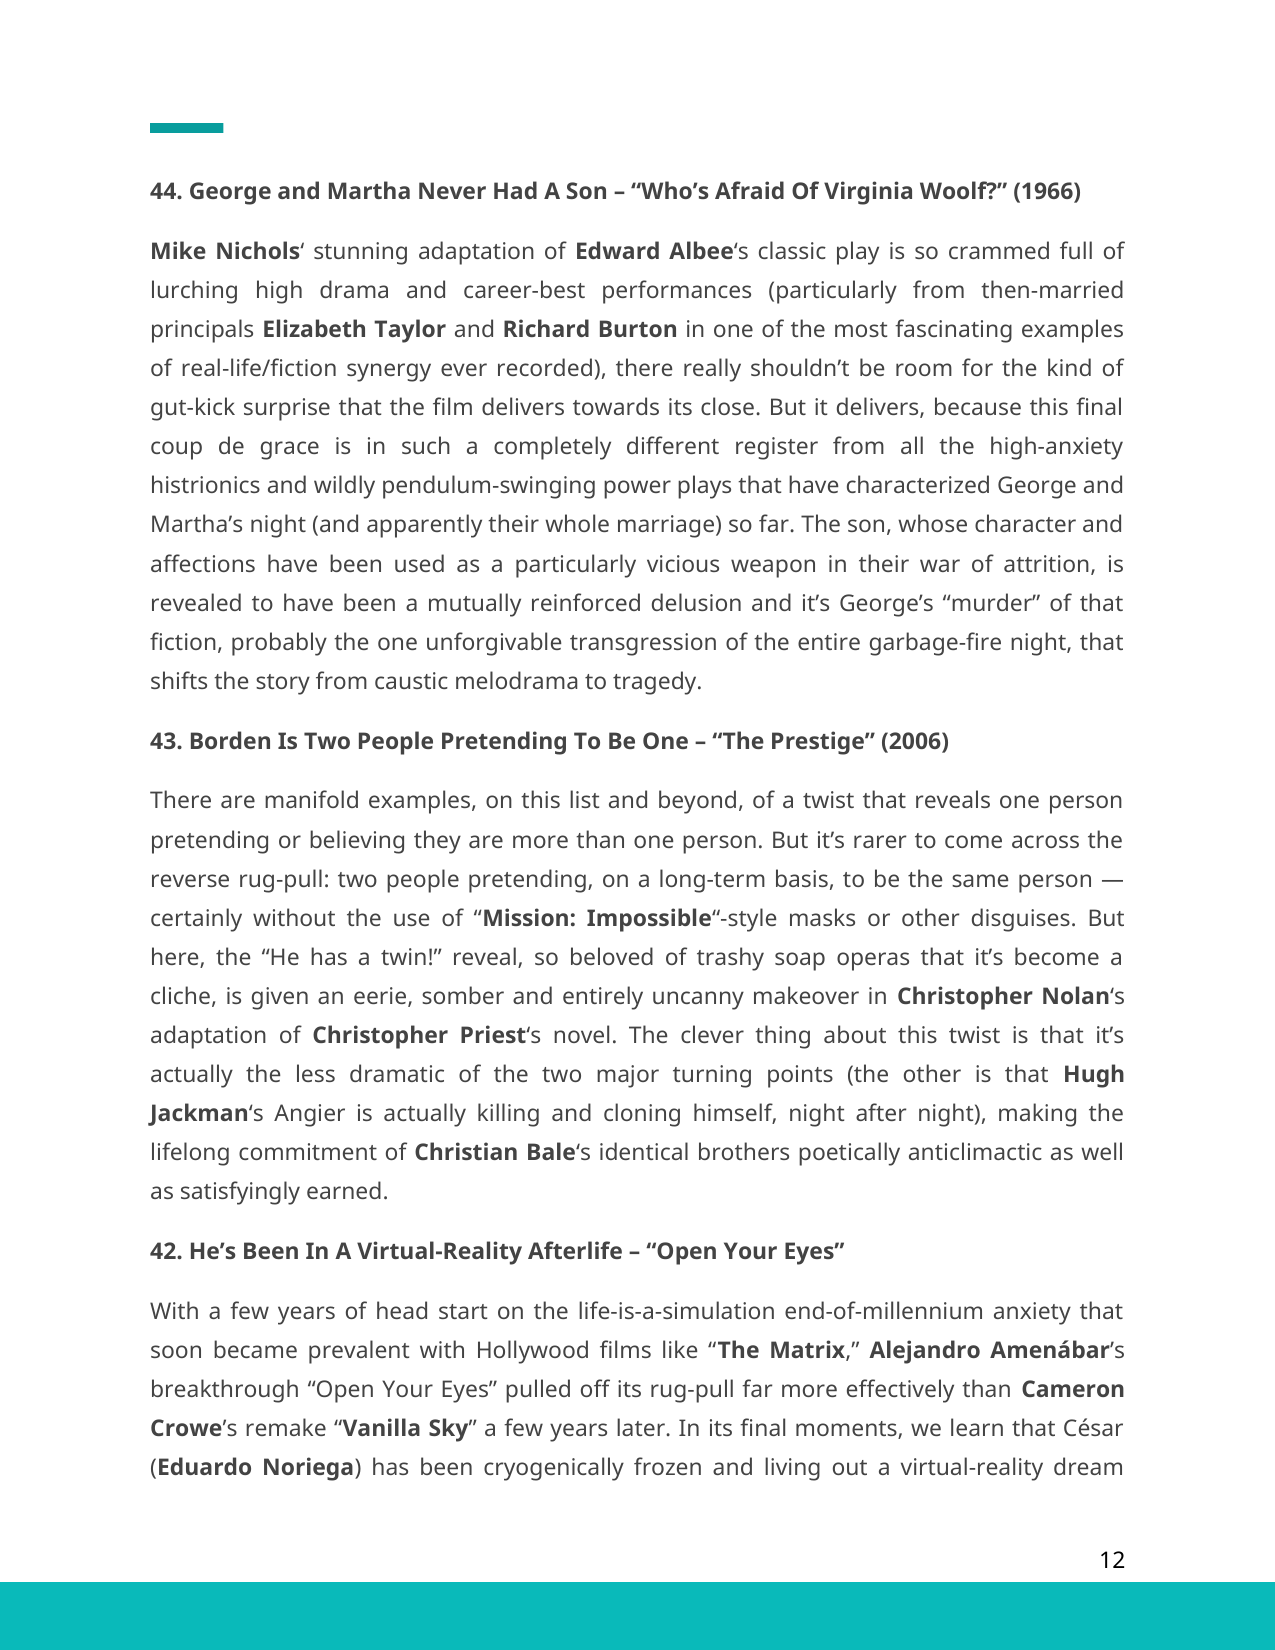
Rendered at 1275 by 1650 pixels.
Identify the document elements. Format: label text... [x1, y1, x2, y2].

picture [150, 123, 224, 133]
picture [0, 1582, 1275, 1650]
text With a few years of head start on the life-is-a-simulation end-of-millennium anxiety that soon became prevalent with Hollywood films like “The Matrix,” Alejandro Amenábar’s breakthrough “Open Your Eyes” pulled off its rug-pull far more effectively than Cameron Crowe’s remake “Vanilla Sky” a few years later. In its final moments, we learn that César (Eduardo Noriega) has been cryogenically frozen and living out a virtual-reality dream [150, 1295, 1125, 1482]
text 43. Borden Is Two People Pretending To Be One – “The Prestige” (2006) [150, 724, 1125, 756]
text 42. He’s Been In A Virtual-Reality Afterlife – “Open Your Eyes” [150, 1235, 1125, 1266]
text 44. George and Martha Never Had A Son – “Who’s Afraid Of Virginia Woolf?” (1966) [150, 175, 1125, 206]
text There are manifold examples, on this list and beyond, of a twist that reveals one person pretending or believing they are more than one person. But it’s rarer to come across the reverse rug-pull: two people pretending, on a long-term basis, to be the same person — certainly without the use of “Mission: Impossible“-style masks or other disguises. But here, the “He has a twin!” reveal, so beloved of trashy soap operas that it’s become a cliche, is given an eerie, somber and entirely uncanny makeover in Christopher Nolan‘s adaptation of Christopher Priest‘s novel. The clever thing about this twist is that it’s actually the less dramatic of the two major turning points (the other is that Hugh Jackman‘s Angier is actually killing and cloning himself, night after night), making the lifelong commitment of Christian Bale‘s identical brothers poetically anticlimactic as well as satisfyingly earned. [150, 784, 1125, 1206]
text Mike Nichols‘ stunning adaptation of Edward Albee‘s classic play is so crammed full of lurching high drama and career-best performances (particularly from then-married principals Elizabeth Taylor and Richard Burton in one of the most fascinating examples of real-life/fiction synergy ever recorded), there really shouldn’t be room for the kind of gut-kick surprise that the film delivers towards its close. But it delivers, because this final coup de grace is in such a completely different register from all the high-anxiety histrionics and wildly pendulum-swinging power plays that have characterized George and Martha’s night (and apparently their whole marriage) so far. The son, whose character and affections have been used as a particularly vicious weapon in their war of attrition, is revealed to have been a mutually reinforced delusion and it’s George’s “murder” of that fiction, probably the one unforgivable transgression of the entire garbage-fire night, that shifts the story from caustic melodrama to tragedy. [150, 235, 1125, 696]
